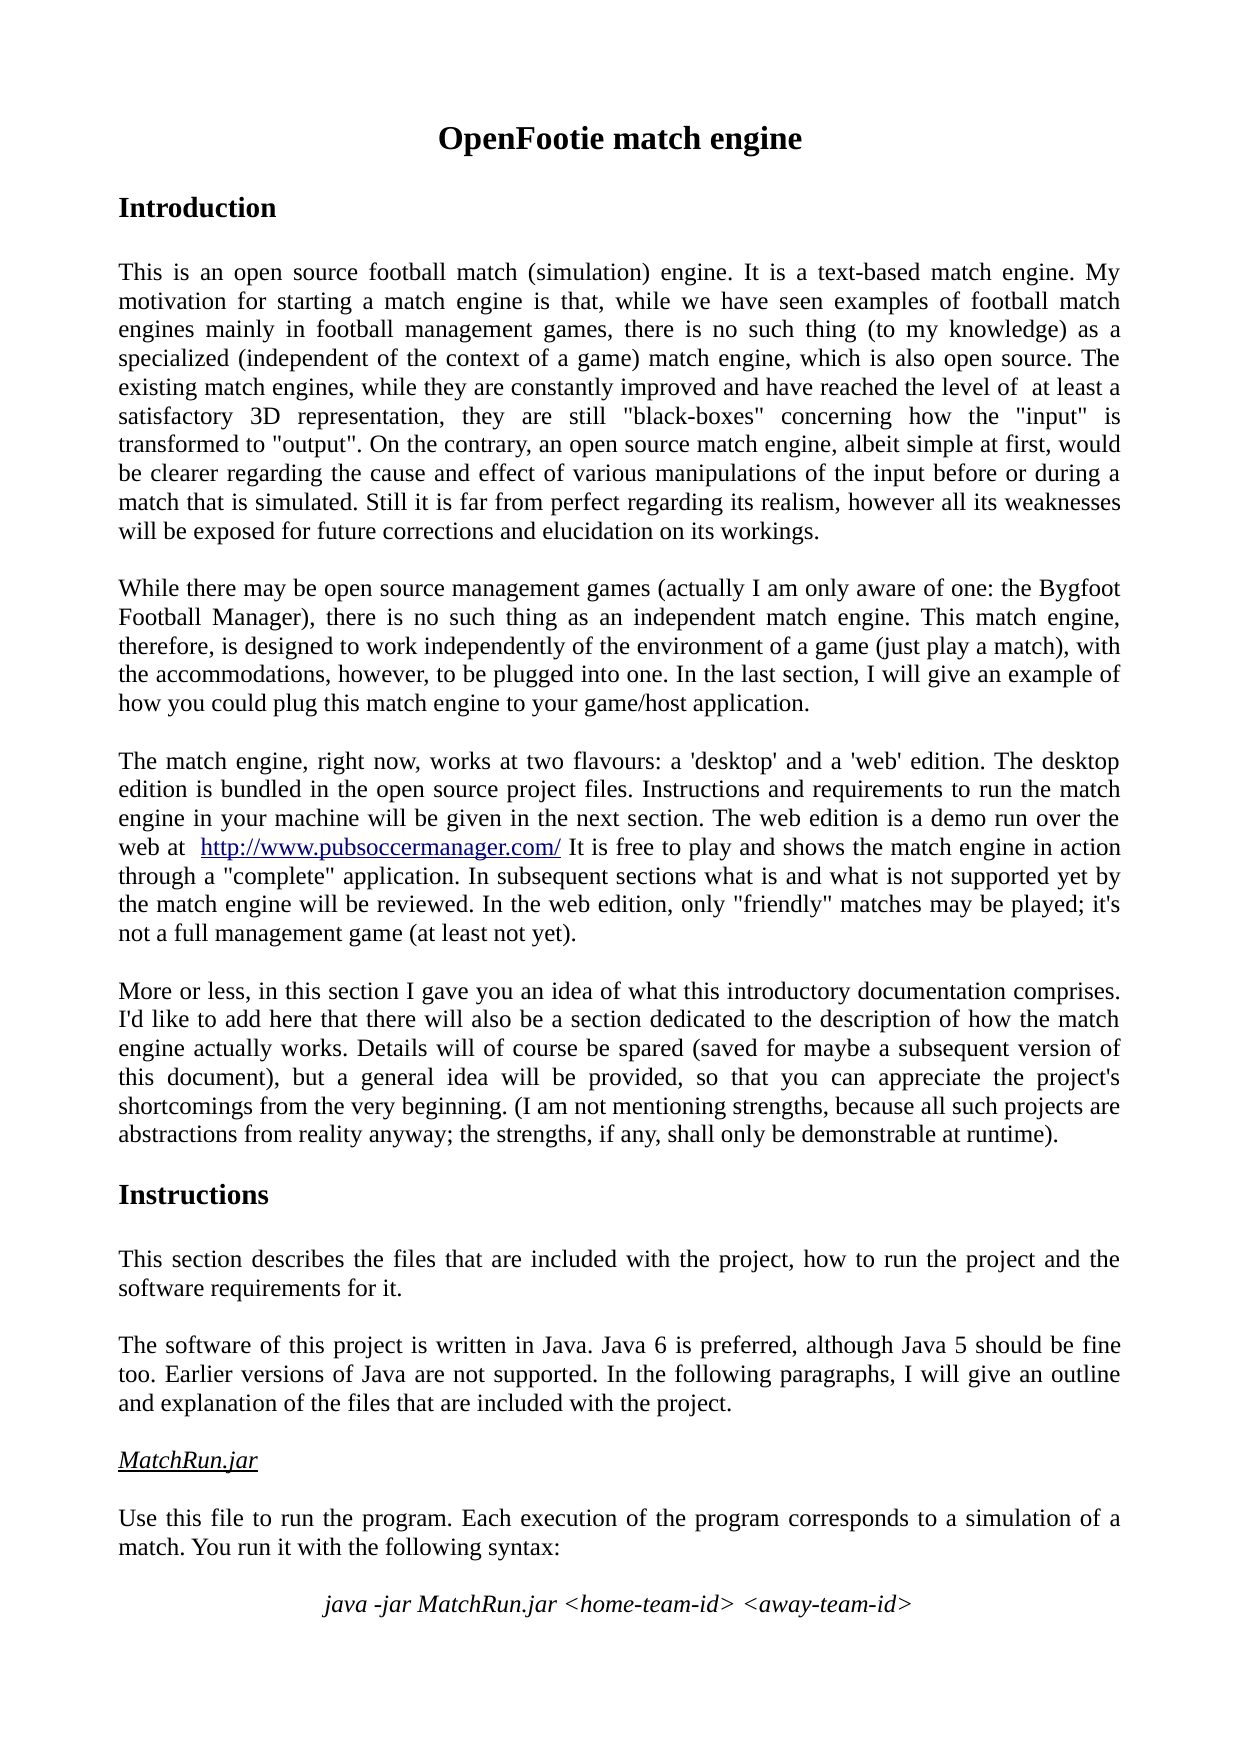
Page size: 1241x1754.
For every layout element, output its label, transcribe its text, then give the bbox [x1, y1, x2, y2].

text Use this file to run the program. Each execution of the program corresponds to a simulation of a match. You run it with the following syntax: [118, 1503, 1122, 1560]
text While there may be open source management games (actually I am only aware of one: the Bygfoot Football Manager), there is no such thing as an independent match engine. This match engine, therefore, is designed to work independently of the environment of a game (just play a match), with the accommodations, however, to be plugged into one. In the last section, I will give an example of how you could plug this match engine to your game/host application. [118, 573, 1122, 717]
text java -jar MatchRun.jar <home-team-id> <away-team-id> [118, 1589, 1122, 1618]
text OpenFootie match engine [118, 118, 1122, 156]
text More or less, in this section I gave you an idea of what this introductory documentation comprises. I'd like to add here that there will also be a section dedicated to the description of how the match engine actually works. Details will of course be spared (saved for maybe a subsequent version of this document), but a general idea will be provided, so that you can appreciate the project's shortcomings from the very beginning. (I am not mentioning strengths, because all such projects are abstractions from reality anyway; the strengths, if any, shall only be demonstrable at runtime). [118, 976, 1122, 1148]
text This section describes the files that are included with the project, how to run the project and the software requirements for it. [118, 1244, 1122, 1302]
text The match engine, right now, works at two flavours: a 'desktop' and a 'web' edition. The desktop edition is bundled in the open source project files. Instructions and requirements to run the match engine in your machine will be given in the next section. The web edition is a demo run over the web at http://www.pubsoccermanager.com/ It is free to play and shows the match engine in action through a "complete" application. In subsequent sections what is and what is not supported yet by the match engine will be reviewed. In the web edition, only "friendly" matches may be played; it's not a full management game (at least not yet). [118, 746, 1122, 947]
text This is an open source football match (simulation) engine. It is a text-based match engine. My motivation for starting a match engine is that, while we have seen examples of football match engines mainly in football management games, there is no such thing (to my knowledge) as a specialized (independent of the context of a game) match engine, which is also open source. The existing match engines, while they are constantly improved and have reached the level of at least a satisfactory 3D representation, they are still "black-boxes" concerning how the "input" is transformed to "output". On the contrary, an open source match engine, albeit simple at first, would be clearer regarding the cause and effect of various manipulations of the input before or during a match that is simulated. Still it is far from perfect regarding its realism, however all its weaknesses will be exposed for future corrections and elucidation on its workings. [118, 257, 1122, 544]
text The software of this project is written in Java. Java 6 is preferred, although Java 5 should be fine too. Earlier versions of Java are not supported. In the following paragraphs, I will give an outline and explanation of the files that are included with the project. [118, 1330, 1122, 1417]
text Instructions [118, 1177, 1122, 1211]
text Introduction [118, 190, 1122, 223]
text MatchRun.jar [118, 1445, 1122, 1474]
